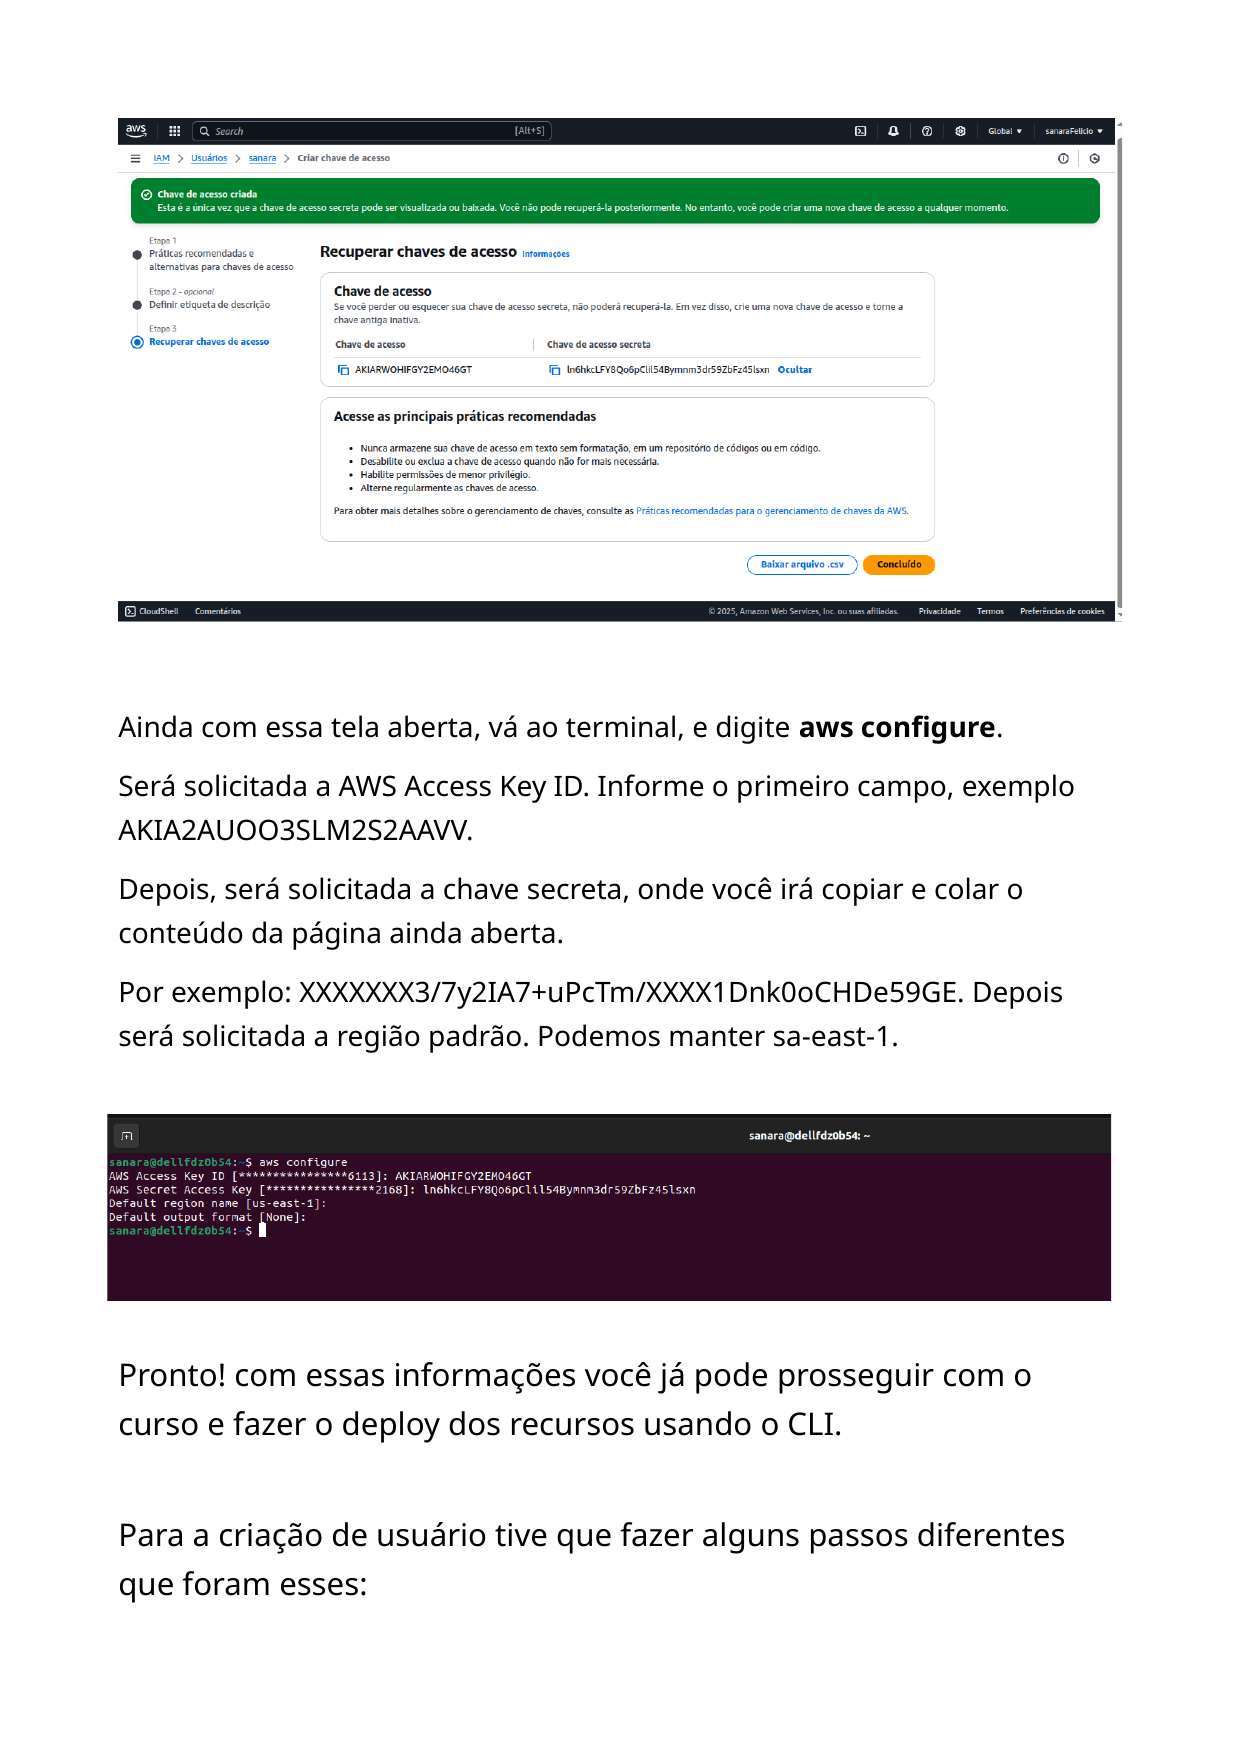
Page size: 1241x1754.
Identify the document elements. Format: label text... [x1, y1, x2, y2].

text Será solicitada a AWS Access Key ID. Informe o primeiro campo, exemplo AKIA2AUOO3SLM2S2AAVV. [118, 766, 1122, 849]
text Para a criação de usuário tive que fazer alguns passos diferentes que foram esses: [118, 1513, 1122, 1604]
picture [118, 118, 1123, 656]
picture [107, 1114, 1112, 1301]
text Pronto! com essas informações você já pode prosseguir com o curso e fazer o deploy dos recursos usando o CLI. [118, 1353, 1122, 1444]
text Por exemplo: XXXXXXX3/7y2IA7+uPcTm/XXXX1Dnk0oCHDe59GE. Depois será solicitada a região padrão. Podemos manter sa-east-1. [118, 972, 1122, 1054]
text Depois, será solicitada a chave secreta, onde você irá copiar e colar o conteúdo da página ainda aberta. [118, 869, 1122, 952]
text Ainda com essa tela aberta, vá ao terminal, e digite aws configure. [118, 708, 1122, 746]
